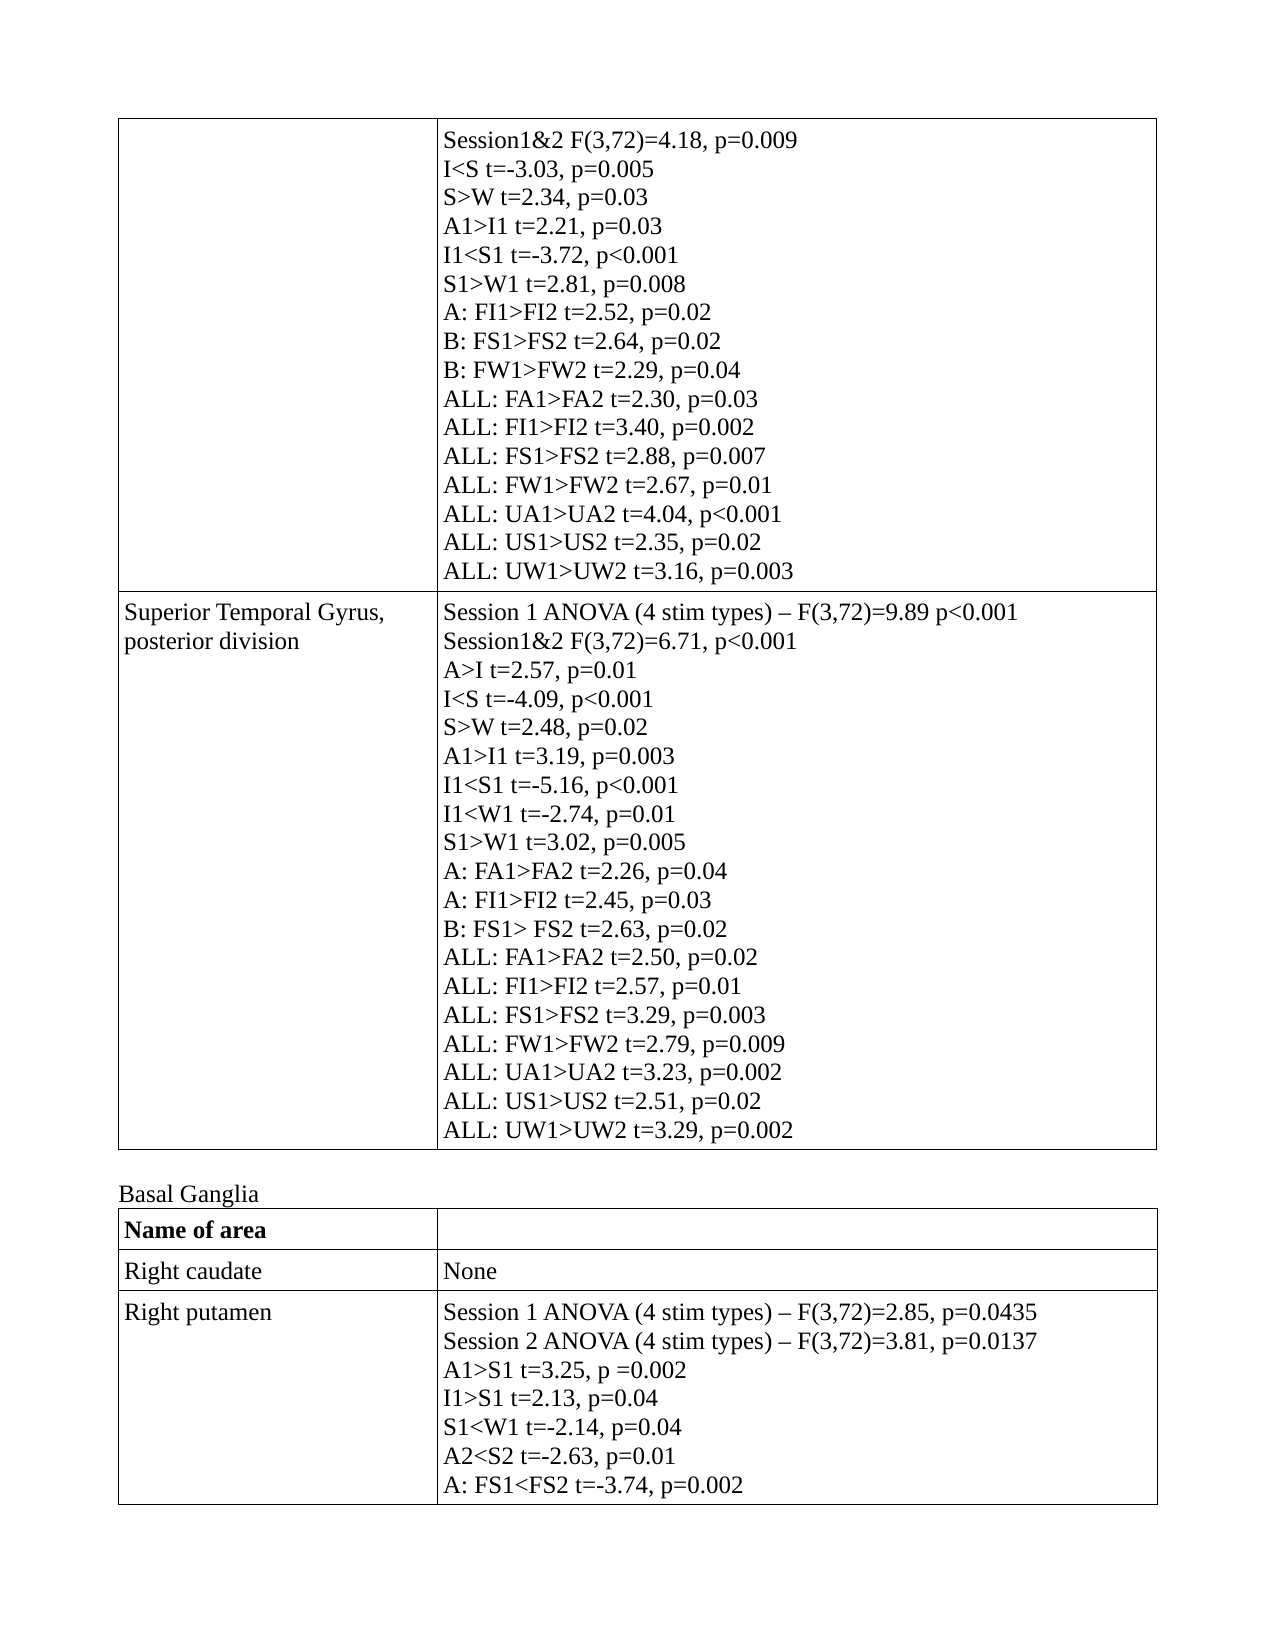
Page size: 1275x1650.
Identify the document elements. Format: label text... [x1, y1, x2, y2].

table_cell None [438, 1250, 1157, 1290]
table_cell Session1&2 F(3,72)=4.18, p=0.009 I<S t=-3.03, p=0.005 S>W t=2.34, p=0.03 A1>I1 t=2.21, p=0.03 I1<S1 t=-3.72, p<0.001 S1>W1 t=2.81, p=0.008 A: FI1>FI2 t=2.52, p=0.02 B: FS1>FS2 t=2.64, p=0.02 B: FW1>FW2 t=2.29, p=0.04 ALL: FA1>FA2 t=2.30, p=0.03 ALL: FI1>FI2 t=3.40, p=0.002 ALL: FS1>FS2 t=2.88, p=0.007 ALL: FW1>FW2 t=2.67, p=0.01 ALL: UA1>UA2 t=4.04, p<0.001 ALL: US1>US2 t=2.35, p=0.02 ALL: UW1>UW2 t=3.16, p=0.003 [438, 119, 1156, 591]
table_header [438, 1209, 1157, 1249]
text Basal Ganglia [118, 1179, 1157, 1208]
table_cell Superior Temporal Gyrus, posterior division [119, 592, 437, 1149]
table_cell Session 1 ANOVA (4 stim types) – F(3,72)=9.89 p<0.001 Session1&2 F(3,72)=6.71, p<0.001 A>I t=2.57, p=0.01 I<S t=-4.09, p<0.001 S>W t=2.48, p=0.02 A1>I1 t=3.19, p=0.003 I1<S1 t=-5.16, p<0.001 I1<W1 t=-2.74, p=0.01 S1>W1 t=3.02, p=0.005 A: FA1>FA2 t=2.26, p=0.04 A: FI1>FI2 t=2.45, p=0.03 B: FS1> FS2 t=2.63, p=0.02 ALL: FA1>FA2 t=2.50, p=0.02 ALL: FI1>FI2 t=2.57, p=0.01 ALL: FS1>FS2 t=3.29, p=0.003 ALL: FW1>FW2 t=2.79, p=0.009 ALL: UA1>UA2 t=3.23, p=0.002 ALL: US1>US2 t=2.51, p=0.02 ALL: UW1>UW2 t=3.29, p=0.002 [438, 592, 1156, 1149]
table_cell Right putamen [119, 1291, 437, 1504]
table_cell [119, 119, 437, 591]
table_cell Right caudate [119, 1250, 437, 1290]
table_cell Session 1 ANOVA (4 stim types) – F(3,72)=2.85, p=0.0435 Session 2 ANOVA (4 stim types) – F(3,72)=3.81, p=0.0137 A1>S1 t=3.25, p =0.002 I1>S1 t=2.13, p=0.04 S1<W1 t=-2.14, p=0.04 A2<S2 t=-2.63, p=0.01 A: FS1<FS2 t=-3.74, p=0.002 [438, 1291, 1157, 1504]
table_header Name of area [119, 1209, 437, 1249]
